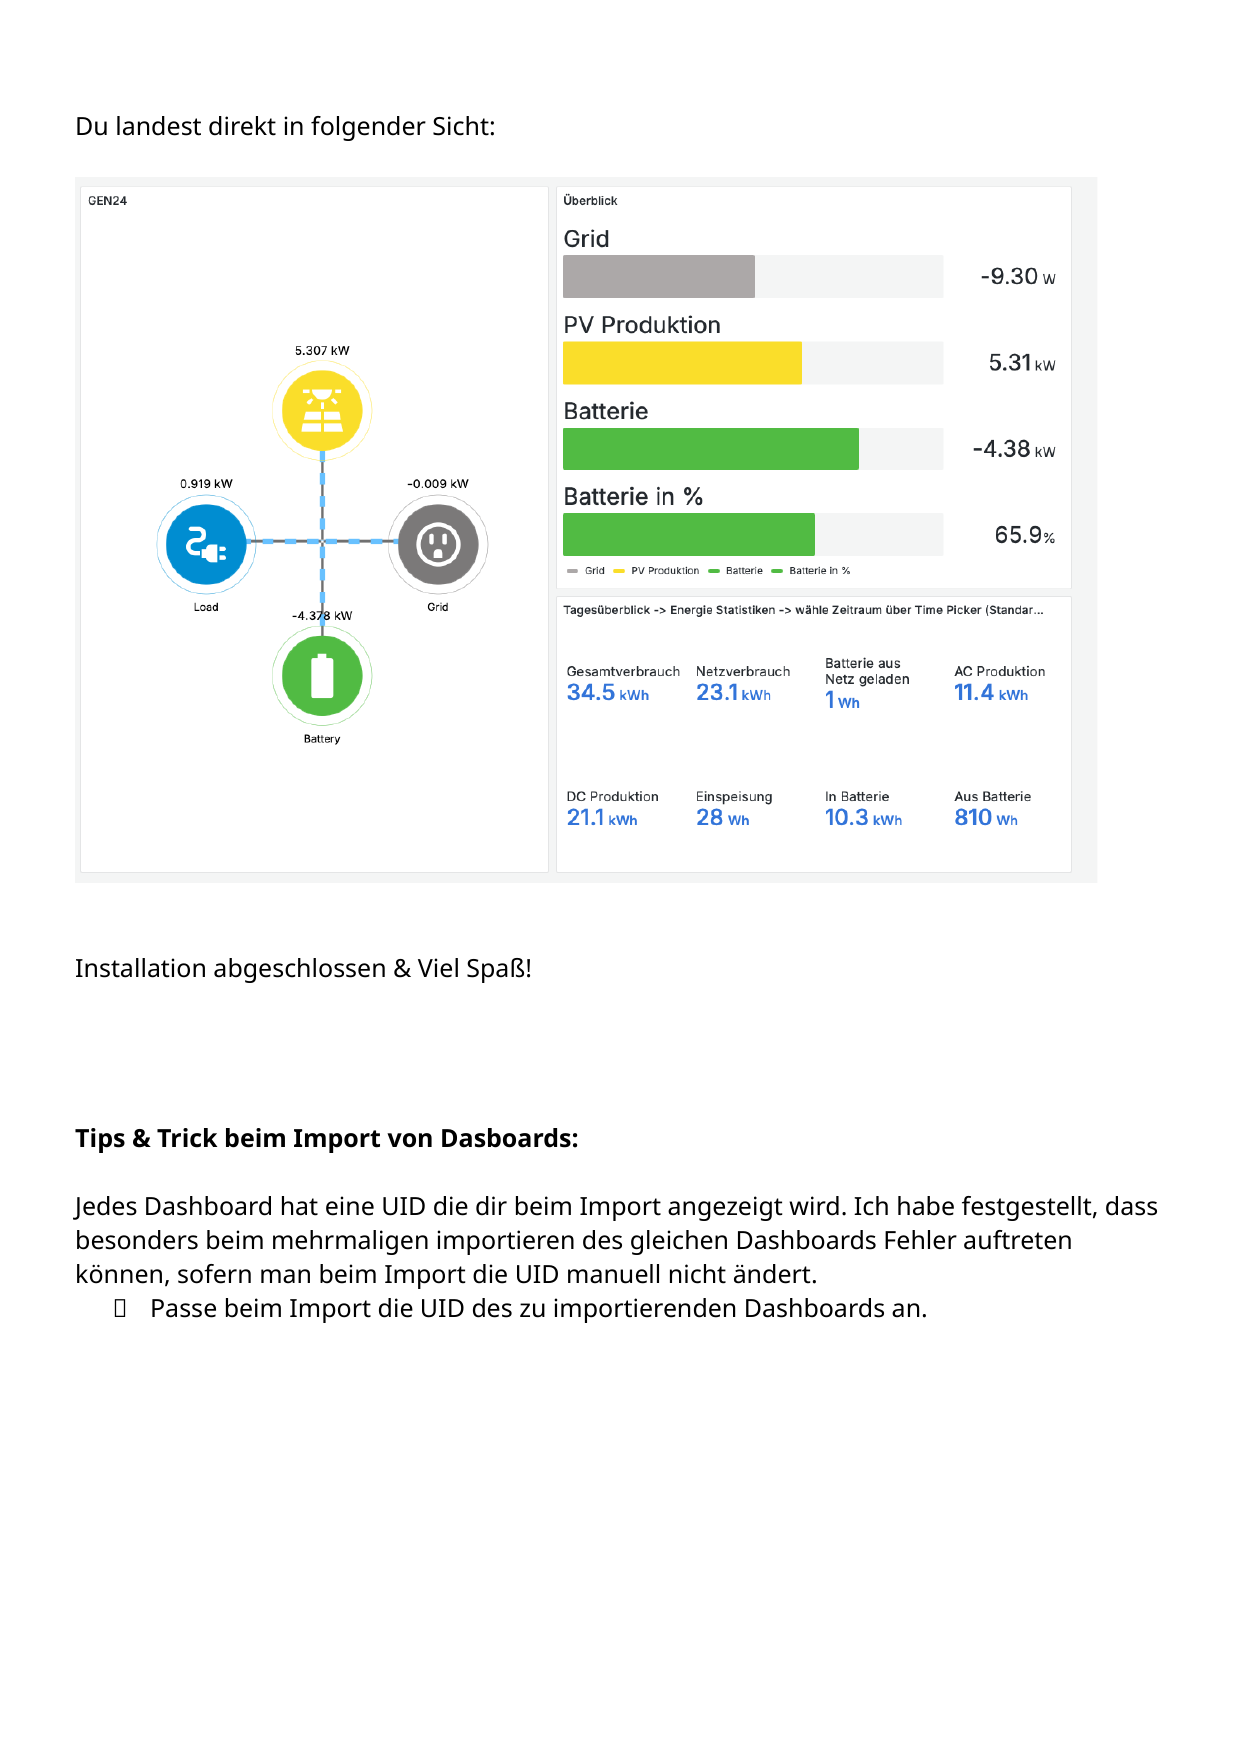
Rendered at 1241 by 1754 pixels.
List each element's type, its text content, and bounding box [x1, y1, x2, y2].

text Installation abgeschlossen & Viel Spaß! [75, 950, 1165, 984]
list Passe beim Import die UID des zu importierenden Dashboards an. [112, 1291, 1165, 1325]
text Jedes Dashboard hat eine UID die dir beim Import angezeigt wird. Ich habe festgestellt, dass besonders beim mehrmaligen importieren des gleichen Dashboards Fehler auftreten können, sofern man beim Import die UID manuell nicht ändert. [75, 1189, 1165, 1291]
picture [75, 177, 1098, 883]
text Tips & Trick beim Import von Dasboards: [75, 1121, 1165, 1155]
text Du landest direkt in folgender Sicht: [75, 109, 1165, 143]
